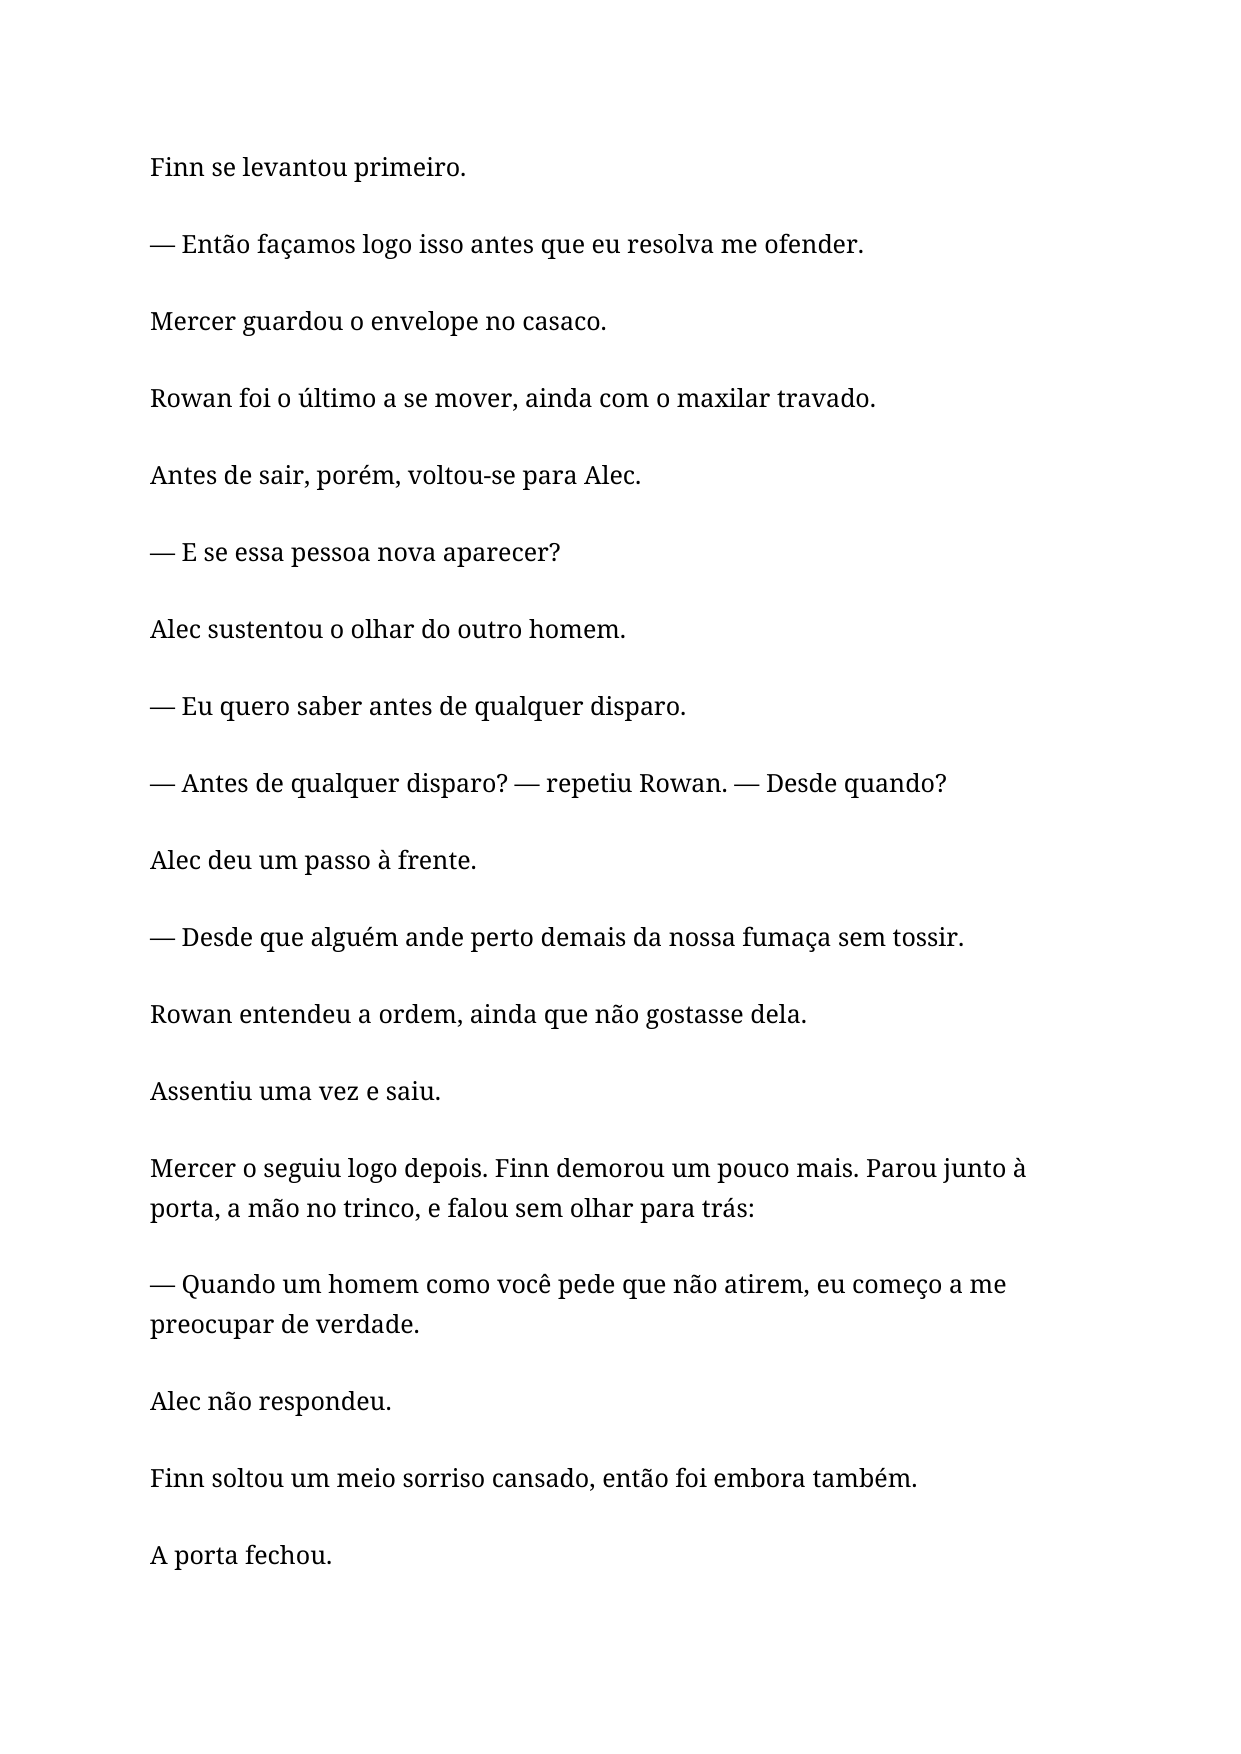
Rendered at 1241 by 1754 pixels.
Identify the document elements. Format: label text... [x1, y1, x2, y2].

text A porta fechou. [150, 1538, 1090, 1572]
text Mercer guardou o envelope no casaco. [150, 304, 1090, 338]
text — Quando um homem como você pede que não atirem, eu começo a me preocupar de verdade. [150, 1267, 1090, 1341]
text Rowan entendeu a ordem, ainda que não gostasse dela. [150, 997, 1090, 1031]
text Alec deu um passo à frente. [150, 843, 1090, 877]
text Rowan foi o último a se mover, ainda com o maxilar travado. [150, 381, 1090, 415]
text — Desde que alguém ande perto demais da nossa fumaça sem tossir. [150, 920, 1090, 954]
text Alec sustentou o olhar do outro homem. [150, 612, 1090, 646]
text Alec não respondeu. [150, 1384, 1090, 1418]
text — Eu quero saber antes de qualquer disparo. [150, 689, 1090, 723]
text Mercer o seguiu logo depois. Finn demorou um pouco mais. Parou junto à porta, a mão no trinco, e falou sem olhar para trás: [150, 1151, 1090, 1224]
text — Antes de qualquer disparo? — repetiu Rowan. — Desde quando? [150, 766, 1090, 800]
text — Então façamos logo isso antes que eu resolva me ofender. [150, 227, 1090, 261]
text — E se essa pessoa nova aparecer? [150, 535, 1090, 569]
text Assentiu uma vez e saiu. [150, 1074, 1090, 1108]
text Antes de sair, porém, voltou-se para Alec. [150, 458, 1090, 492]
text Finn se levantou primeiro. [150, 150, 1090, 184]
text Finn soltou um meio sorriso cansado, então foi embora também. [150, 1461, 1090, 1495]
